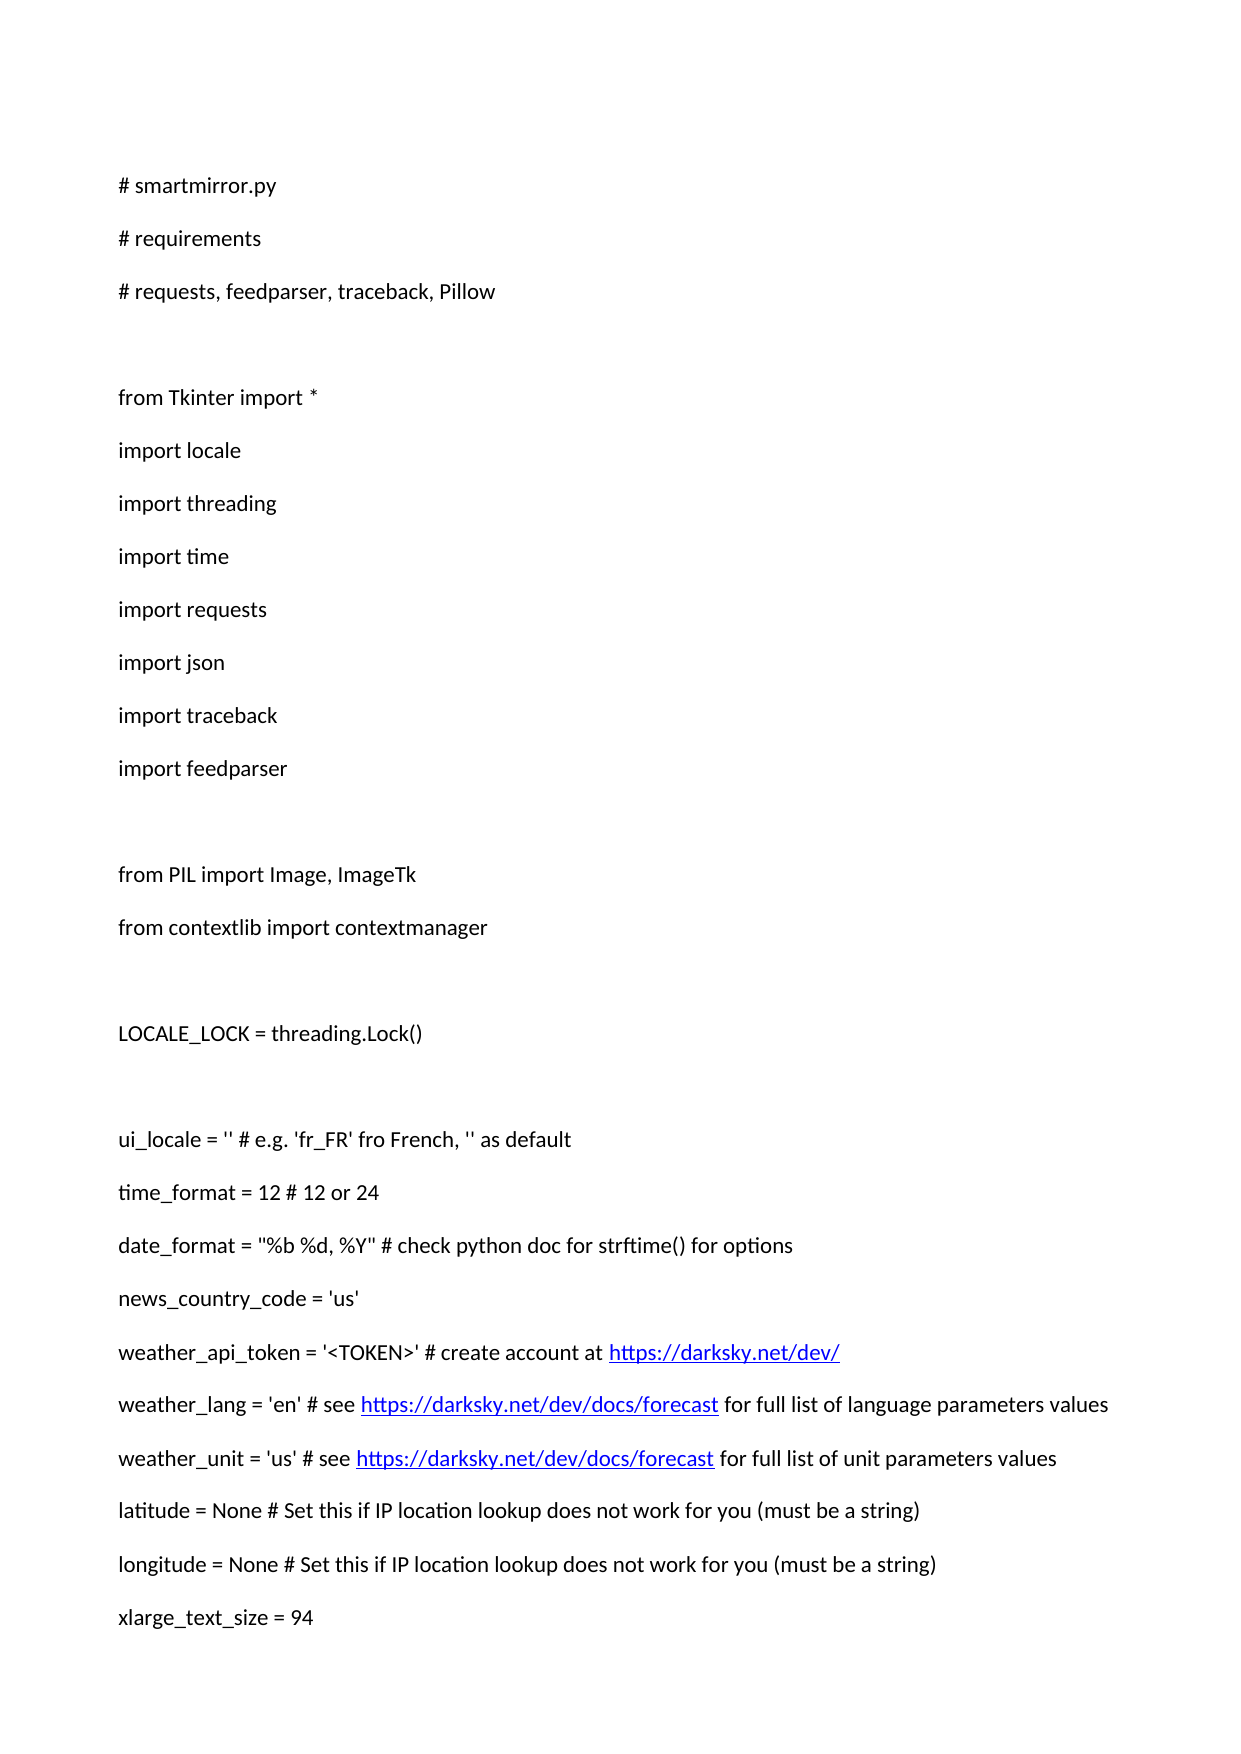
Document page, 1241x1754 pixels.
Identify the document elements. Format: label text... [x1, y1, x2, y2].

text from Tkinter import * [118, 383, 1122, 411]
text # requests, feedparser, traceback, Pillow [118, 277, 1122, 305]
text import locale [118, 436, 1122, 464]
text import requests [118, 595, 1122, 623]
text from PIL import Image, ImageTk [118, 860, 1122, 888]
text time_format = 12 # 12 or 24 [118, 1178, 1122, 1207]
text weather_api_token = '<TOKEN>' # create account at https://darksky.net/dev/ [118, 1338, 1122, 1366]
text xlarge_text_size = 94 [118, 1603, 1122, 1631]
text # smartmirror.py [118, 171, 1122, 199]
text import time [118, 542, 1122, 570]
text LOCALE_LOCK = threading.Lock() [118, 1019, 1122, 1047]
text weather_lang = 'en' # see https://darksky.net/dev/docs/forecast for full list of language parameters values [118, 1391, 1122, 1419]
text latitude = None # Set this if IP location lookup does not work for you (must be a string) [118, 1497, 1122, 1525]
text news_country_code = 'us' [118, 1284, 1122, 1313]
text import threading [118, 489, 1122, 517]
text import json [118, 648, 1122, 676]
text import traceback [118, 701, 1122, 729]
text ui_locale = '' # e.g. 'fr_FR' fro French, '' as default [118, 1126, 1122, 1153]
text weather_unit = 'us' # see https://darksky.net/dev/docs/forecast for full list of unit parameters values [118, 1444, 1122, 1472]
text longitude = None # Set this if IP location lookup does not work for you (must be a string) [118, 1550, 1122, 1578]
text import feedparser [118, 754, 1122, 782]
text # requirements [118, 224, 1122, 252]
text date_format = "%b %d, %Y" # check python doc for strftime() for options [118, 1232, 1122, 1259]
text from contextlib import contextmanager [118, 913, 1122, 941]
